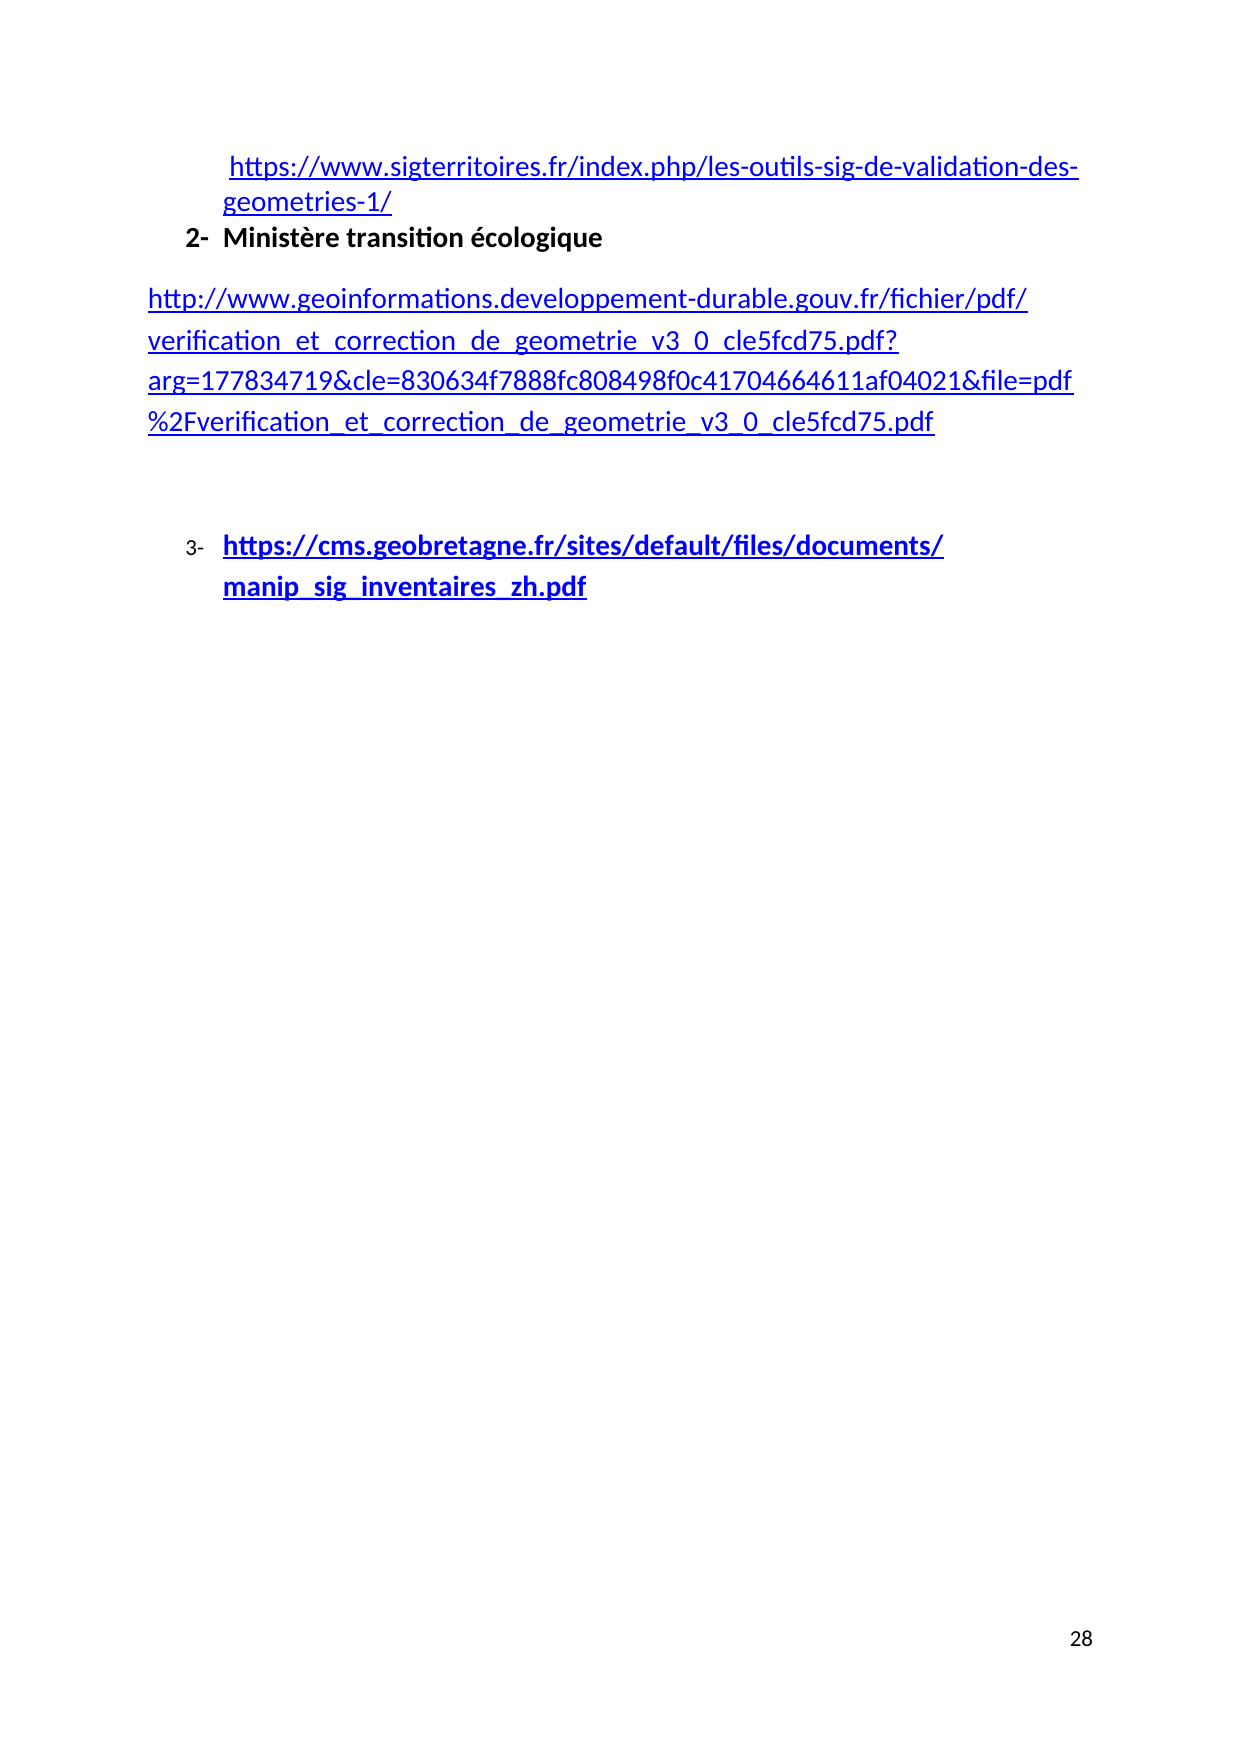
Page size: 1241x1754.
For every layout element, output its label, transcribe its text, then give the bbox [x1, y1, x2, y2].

list Ministère transition écologique [185, 219, 1093, 254]
text https://www.sigterritoires.fr/index.php/les-outils-sig-de-validation-des-geometries-1/ [223, 148, 1093, 219]
list https://cms.geobretagne.fr/sites/default/files/documents/manip_sig_inventaires_zh.pdf [185, 527, 1093, 603]
text http://www.geoinformations.developpement-durable.gouv.fr/fichier/pdf/verification_et_correction_de_geometrie_v3_0_cle5fcd75.pdf?arg=177834719&cle=830634f7888fc808498f0c41704664611af04021&file=pdf%2Fverification_et_correction_de_geometrie_v3_0_cle5fcd75.pdf [148, 281, 1093, 439]
